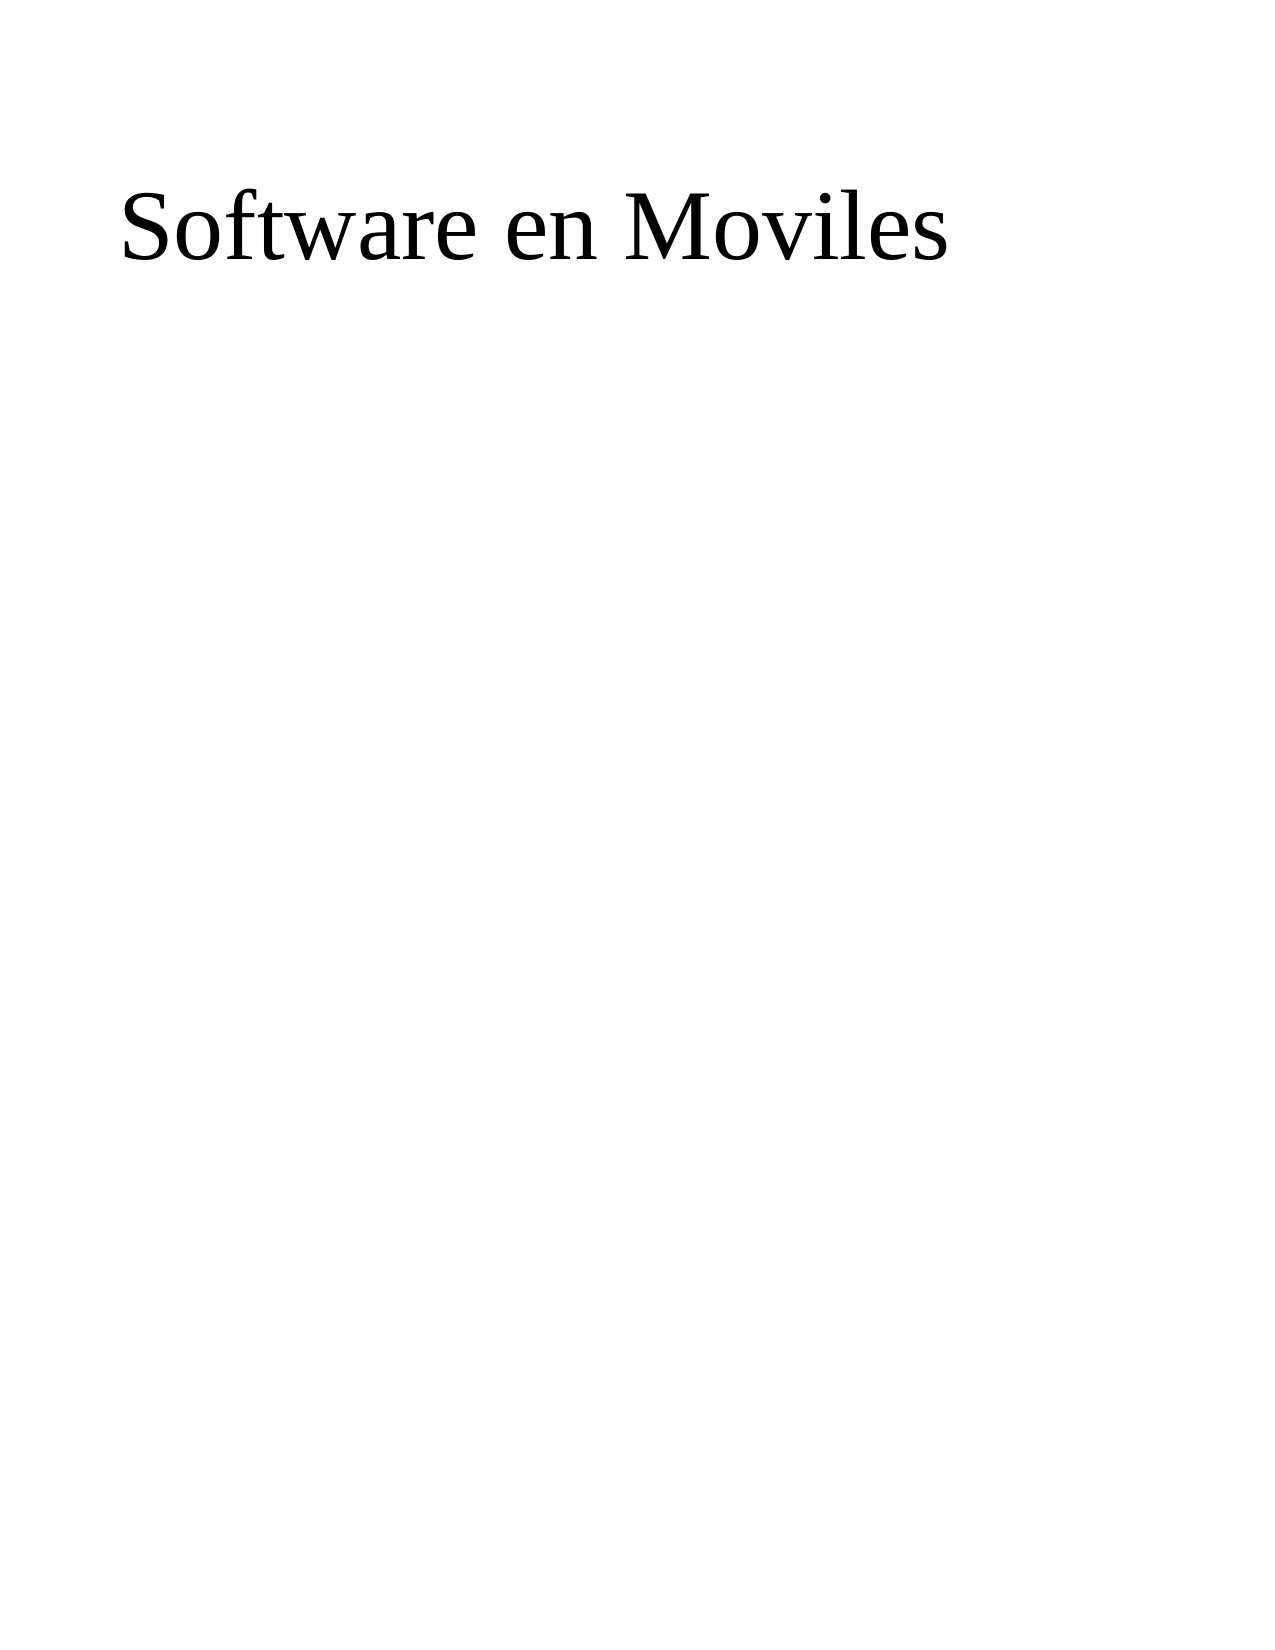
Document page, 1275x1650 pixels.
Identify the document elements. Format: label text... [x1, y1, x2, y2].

text Software en Moviles [118, 166, 1157, 281]
